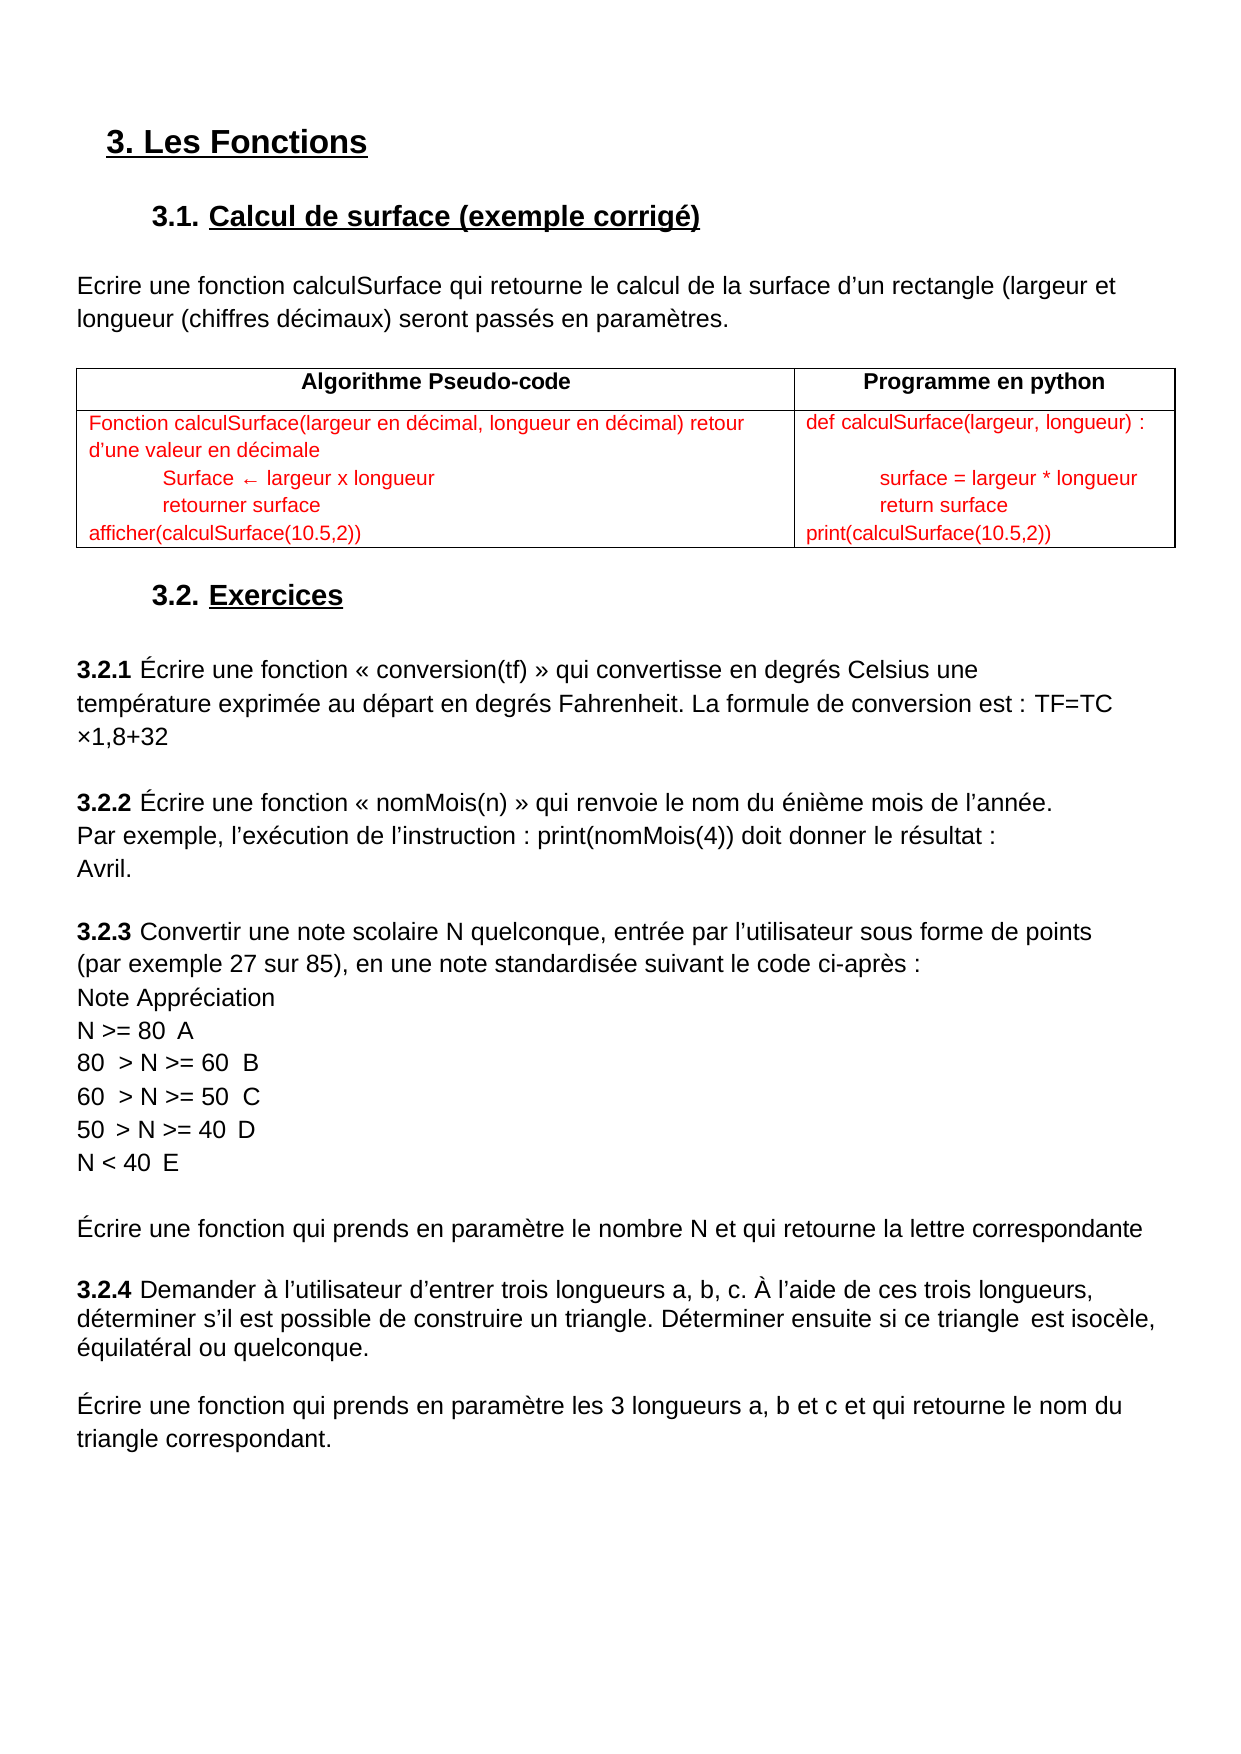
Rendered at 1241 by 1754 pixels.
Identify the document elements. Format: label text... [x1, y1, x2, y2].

text 60 > N >= 50 C [77, 1082, 1213, 1110]
text 80 > N >= 60 B [77, 1049, 1213, 1077]
table_header Programme en python [795, 369, 1174, 409]
text Écrire une fonction qui prends en paramètre le nombre N et qui retourne la lettre correspondante [77, 1214, 1213, 1242]
text 50 > N >= 40 D N < 40 E [77, 1115, 269, 1177]
list Convertir une note scolaire N quelconque, entrée par l’utilisateur sous forme de points (par exemple 27 sur 85), en une note standardisée suivant le code ci-après : [77, 916, 1143, 978]
table_cell Fonction calculSurface(largeur en décimal, longueur en décimal) retour d’une valeur en décimale Surface ← largeur x longueur retourner surface afficher(calculSurface(10.5,2)) [77, 411, 794, 547]
text déterminer s’il est possible de construire un triangle. Déterminer ensuite si ce triangle est isocèle, équilatéral ou quelconque. [77, 1304, 1213, 1362]
subtitle Calcul de surface (exemple corrigé) [152, 199, 1213, 233]
list Écrire une fonction « nomMois(n) » qui renvoie le nom du énième mois de l’année. Par exemple, l’exécution de l’instruction : print(nomMois(4)) doit donner le résultat : Avril. [77, 788, 1058, 882]
list Demander à l’utilisateur d’entrer trois longueurs a, b, c. À l’aide de ces trois longueurs, [77, 1275, 1213, 1304]
table_header Algorithme Pseudo-code [77, 369, 794, 409]
subtitle Les Fonctions [106, 122, 1213, 161]
subtitle Exercices [152, 578, 1213, 612]
text Ecrire une fonction calculSurface qui retourne le calcul de la surface d’un rectangle (largeur et longueur (chiffres décimaux) seront passés en paramètres. [77, 271, 1166, 333]
table_cell def calculSurface(largeur, longueur) : surface = largeur * longueur return surface print(calculSurface(10.5,2)) [795, 411, 1174, 547]
text Note Appréciation N >= 80 A [77, 983, 289, 1044]
list Écrire une fonction « conversion(tf) » qui convertisse en degrés Celsius une température exprimée au départ en degrés Fahrenheit. La formule de conversion est : TF=TC ×1,8+32 [77, 656, 1119, 750]
text Écrire une fonction qui prends en paramètre les 3 longueurs a, b et c et qui retourne le nom du triangle correspondant. [77, 1391, 1166, 1452]
